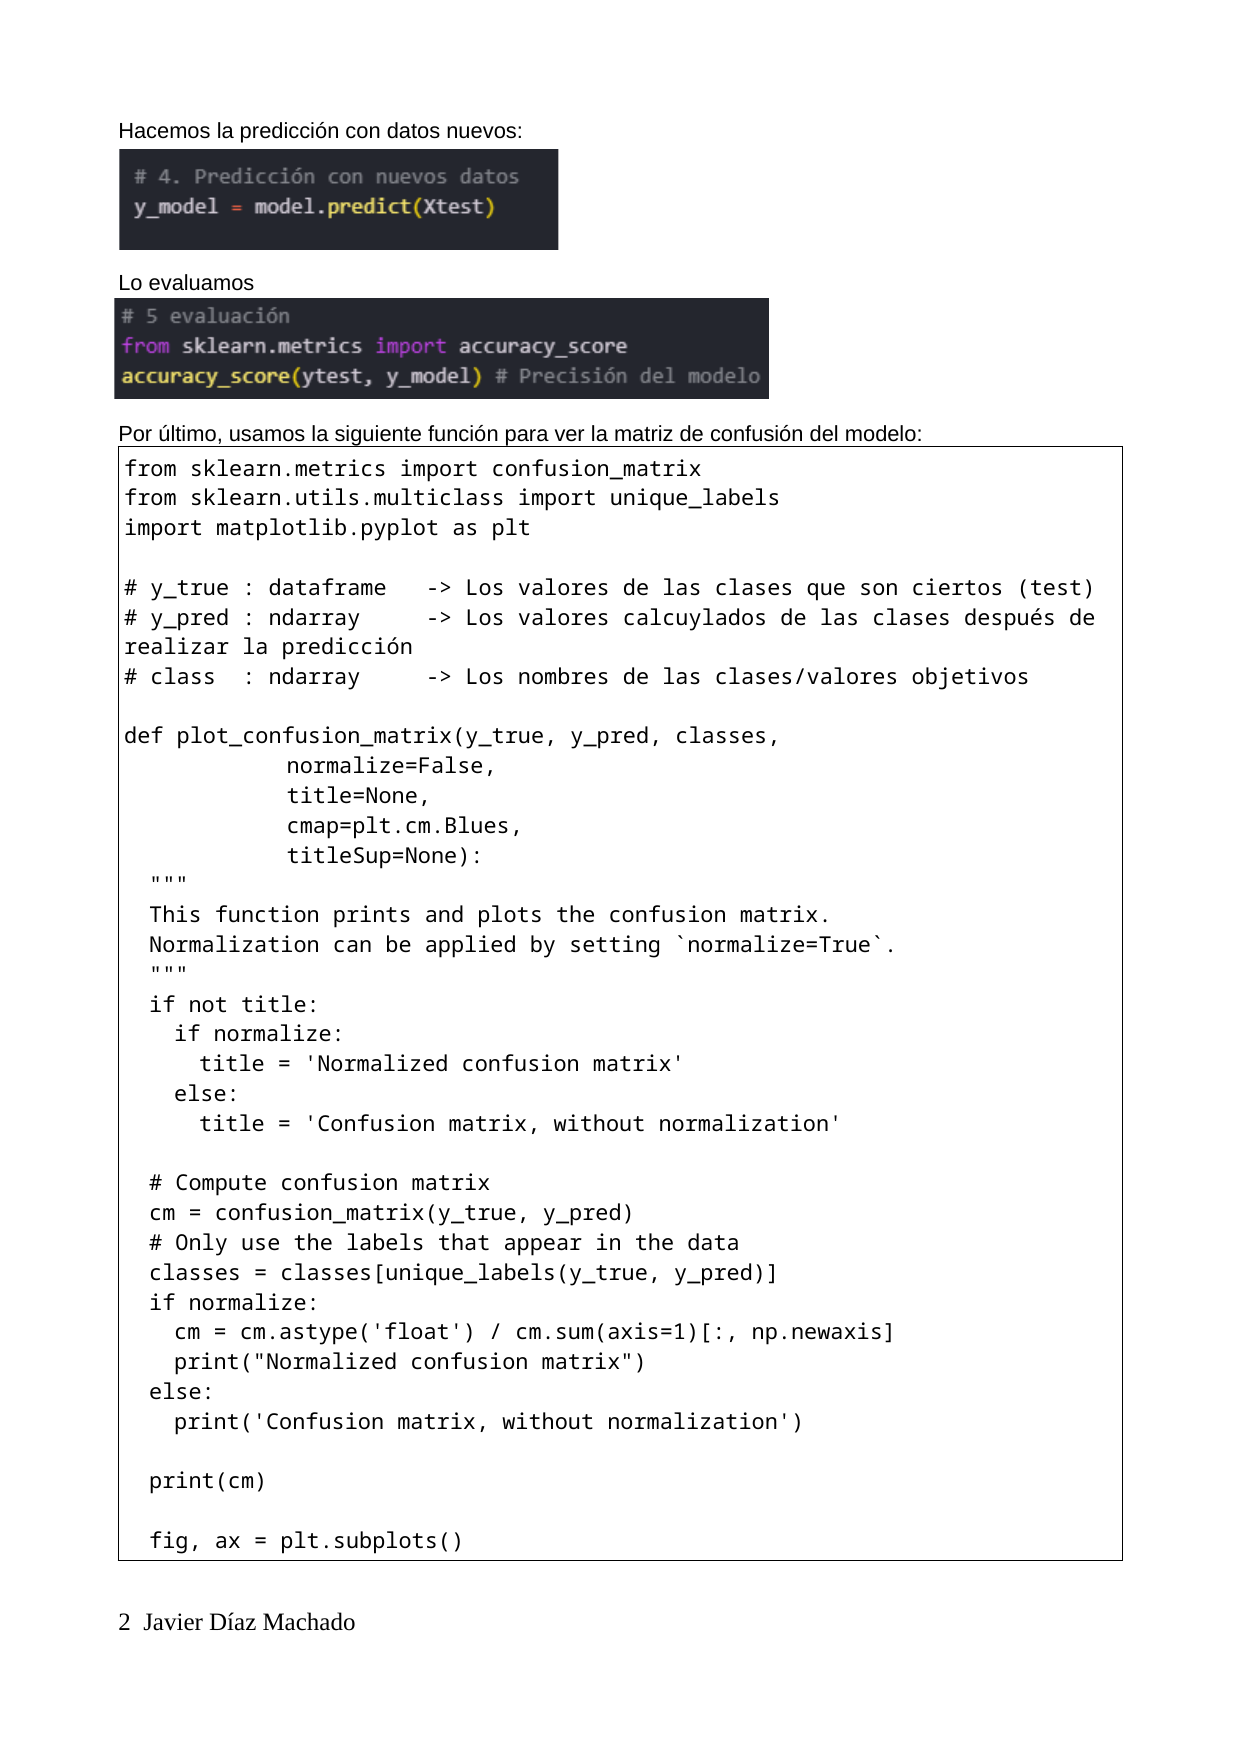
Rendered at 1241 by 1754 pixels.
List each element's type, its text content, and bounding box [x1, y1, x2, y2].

picture [114, 298, 769, 399]
text Lo evaluamos [118, 269, 1122, 294]
text Hacemos la predicción con datos nuevos: [118, 118, 1122, 143]
table_header from sklearn.metrics import confusion_matrix from sklearn.utils.multiclass import unique_labels import matplotlib.pyplot as plt # y_true : dataframe -> Los valores de las clases que son ciertos (test) # y_pred : ndarray -> Los valores calcuylados de las clases después de realizar la predicción # class : ndarray -> Los nombres de las clases/valores objetivos def plot_confusion_matrix(y_true, y_pred, classes, normalize=False, title=None, cmap=plt.cm.Blues, titleSup=None): """ This function prints and plots the confusion matrix. Normalization can be applied by setting `normalize=True`. """ if not title: if normalize: title = 'Normalized confusion matrix' else: title = 'Confusion matrix, without normalization' # Compute confusion matrix cm = confusion_matrix(y_true, y_pred) # Only use the labels that appear in the data classes = classes[unique_labels(y_true, y_pred)] if normalize: cm = cm.astype('float') / cm.sum(axis=1)[:, np.newaxis] print("Normalized confusion matrix") else: print('Confusion matrix, without normalization') print(cm) fig, ax = plt.subplots() [119, 447, 1122, 1560]
text Por último, usamos la siguiente función para ver la matriz de confusión del modelo: [118, 421, 1122, 446]
picture [119, 149, 559, 250]
